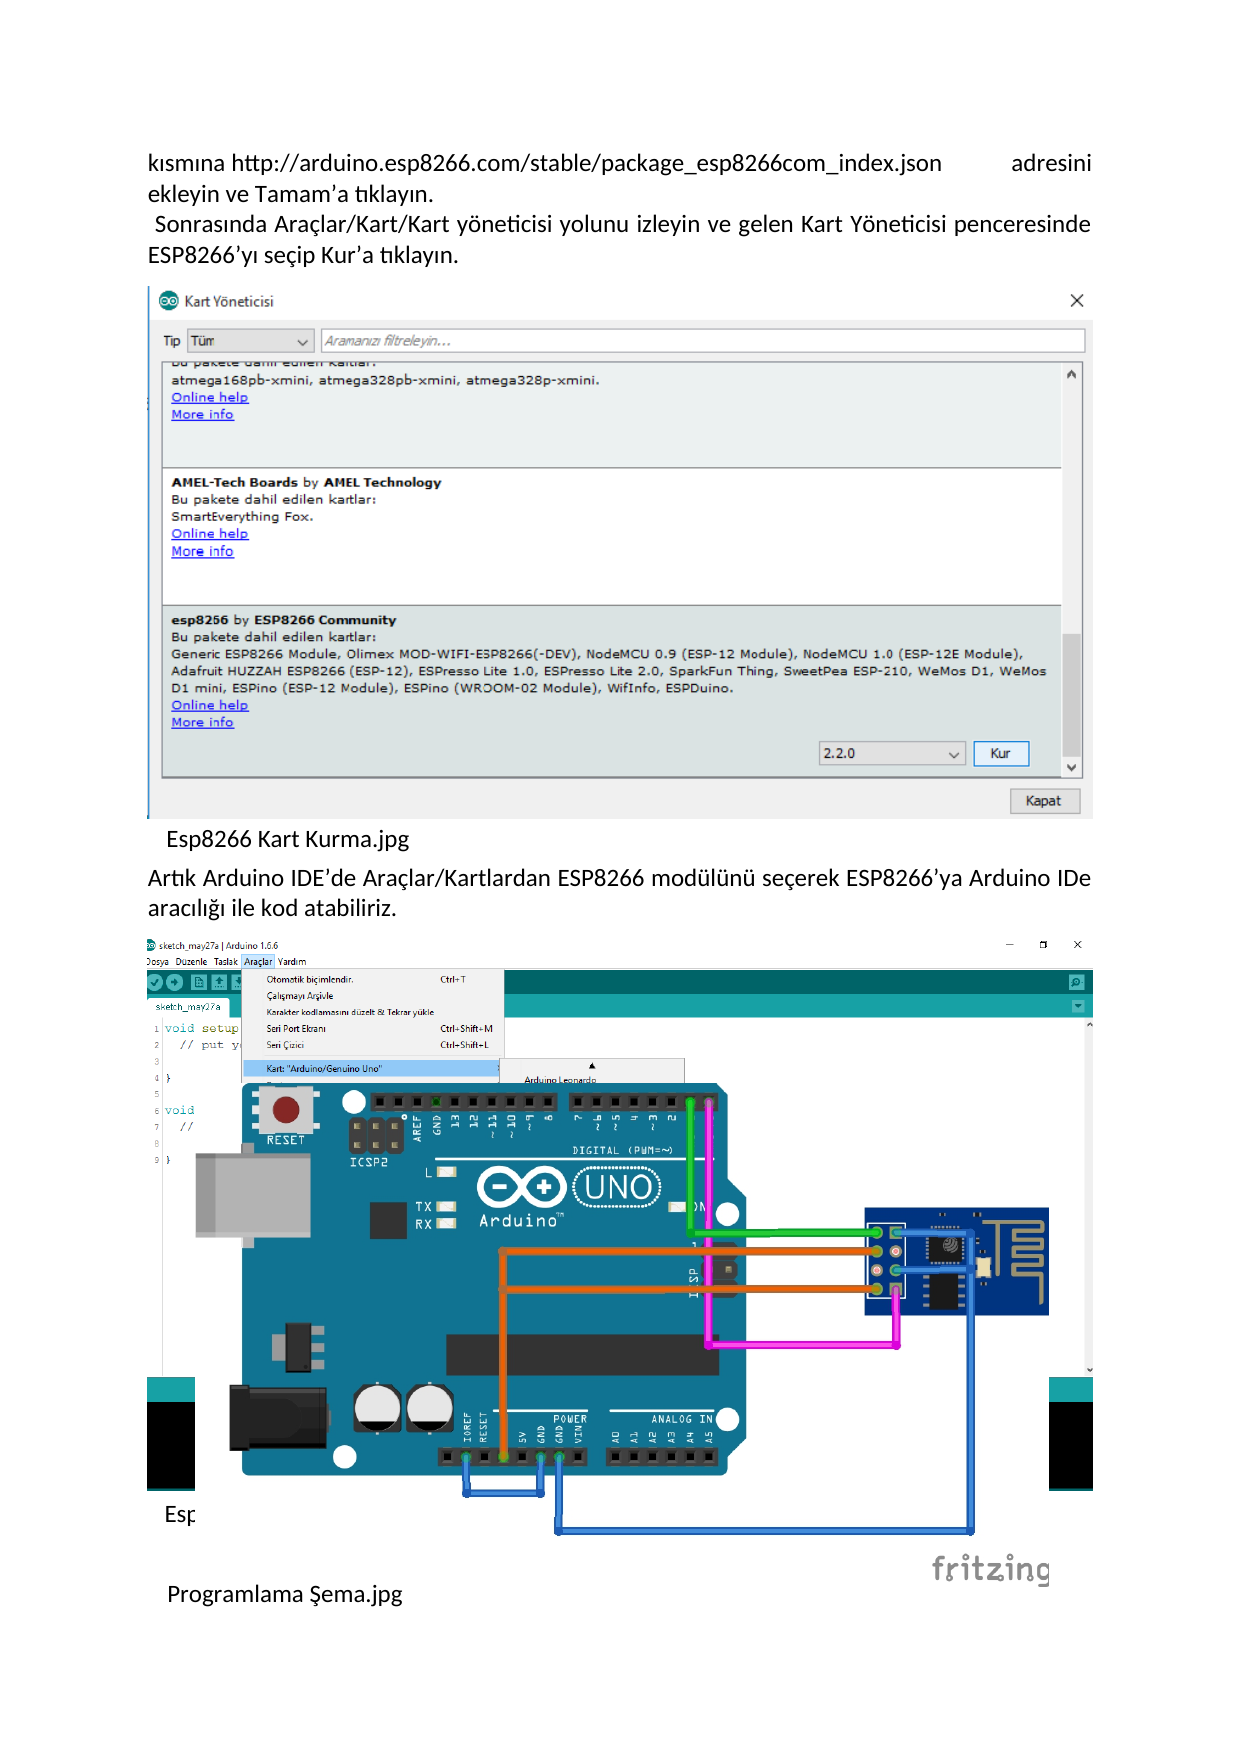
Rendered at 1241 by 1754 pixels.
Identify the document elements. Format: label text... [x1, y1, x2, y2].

text Sonrasında Araçlar/Kart/Kart yöneticisi yolunu izleyin ve gelen Kart Yöneticisi penceresinde ESP8266’yı seçip Kur’a tıklayın. [148, 209, 1093, 270]
text Artık Arduino IDE’de Araçlar/Kartlardan ESP8266 modülünü seçerek ESP8266’ya Arduino IDe aracılığı ile kod atabiliriz. [148, 819, 1093, 923]
text [148, 270, 1093, 286]
text kısmına http://arduino.esp8266.com/stable/package_esp8266com_index.json adresini ekleyin ve Tamam’a tıklayın. [148, 148, 1093, 209]
